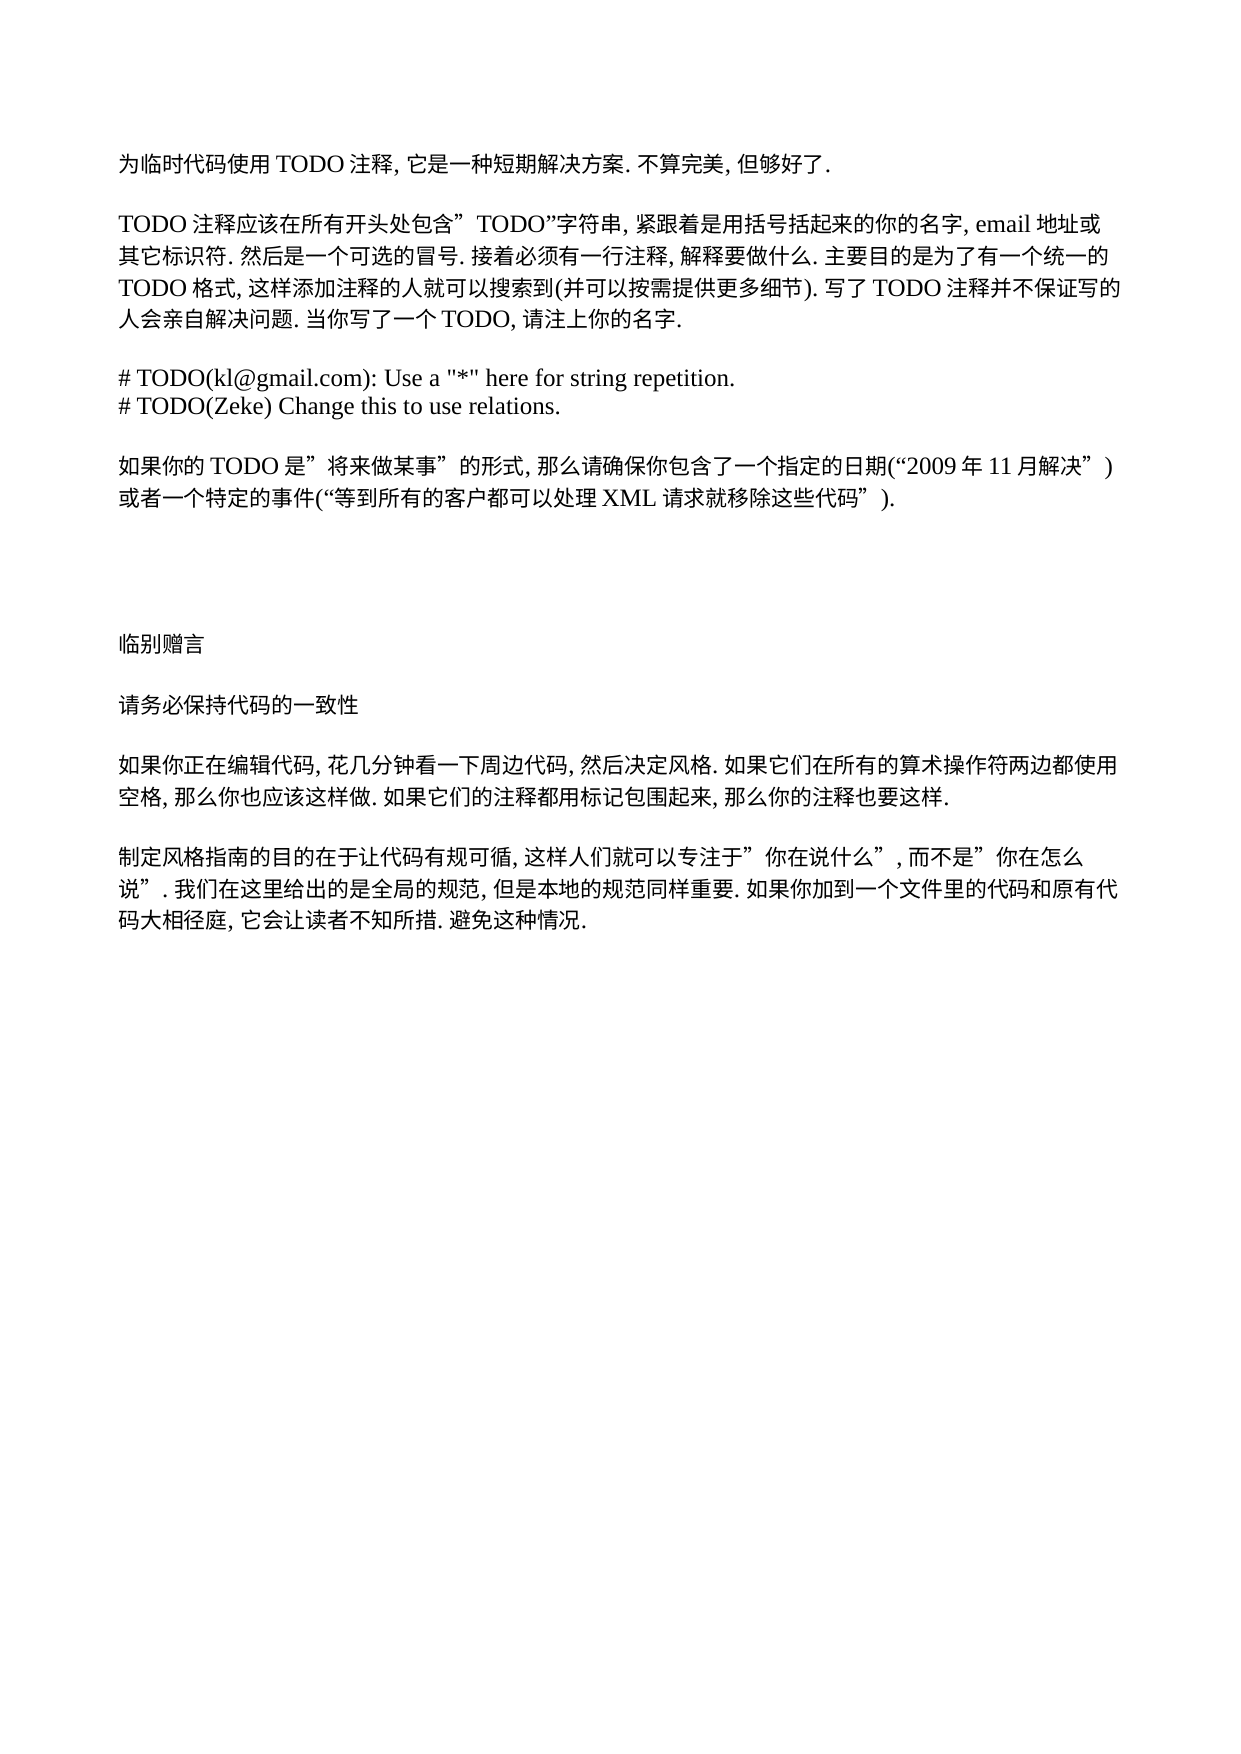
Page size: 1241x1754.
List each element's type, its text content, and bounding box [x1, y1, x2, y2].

text 临别赠言 [118, 627, 1122, 659]
text 请务必保持代码的一致性 [118, 688, 1122, 719]
text # TODO(Zeke) Change this to use relations. [118, 391, 1122, 420]
text # TODO(kl@gmail.com): Use a "*" here for string repetition. [118, 363, 1122, 391]
text 如果你正在编辑代码, 花几分钟看一下周边代码, 然后决定风格. 如果它们在所有的算术操作符两边都使用空格, 那么你也应该这样做. 如果它们的注释都用标记包围起来, 那么你的注释也要这样. [118, 748, 1122, 811]
text 制定风格指南的目的在于让代码有规可循, 这样人们就可以专注于”你在说什么”, 而不是”你在怎么说”. 我们在这里给出的是全局的规范, 但是本地的规范同样重要. 如果你加到一个文件里的代码和原有代码大相径庭, 它会让读者不知所措. 避免这种情况. [118, 840, 1122, 935]
text 为临时代码使用TODO注释, 它是一种短期解决方案. 不算完美, 但够好了. [118, 147, 1122, 178]
text 如果你的TODO是”将来做某事”的形式, 那么请确保你包含了一个指定的日期(“2009年11月解决”)或者一个特定的事件(“等到所有的客户都可以处理XML请求就移除这些代码”). [118, 449, 1122, 512]
text TODO注释应该在所有开头处包含”TODO”字符串, 紧跟着是用括号括起来的你的名字, email地址或其它标识符. 然后是一个可选的冒号. 接着必须有一行注释, 解释要做什么. 主要目的是为了有一个统一的TODO格式, 这样添加注释的人就可以搜索到(并可以按需提供更多细节). 写了TODO注释并不保证写的人会亲自解决问题. 当你写了一个TODO, 请注上你的名字. [118, 207, 1122, 334]
